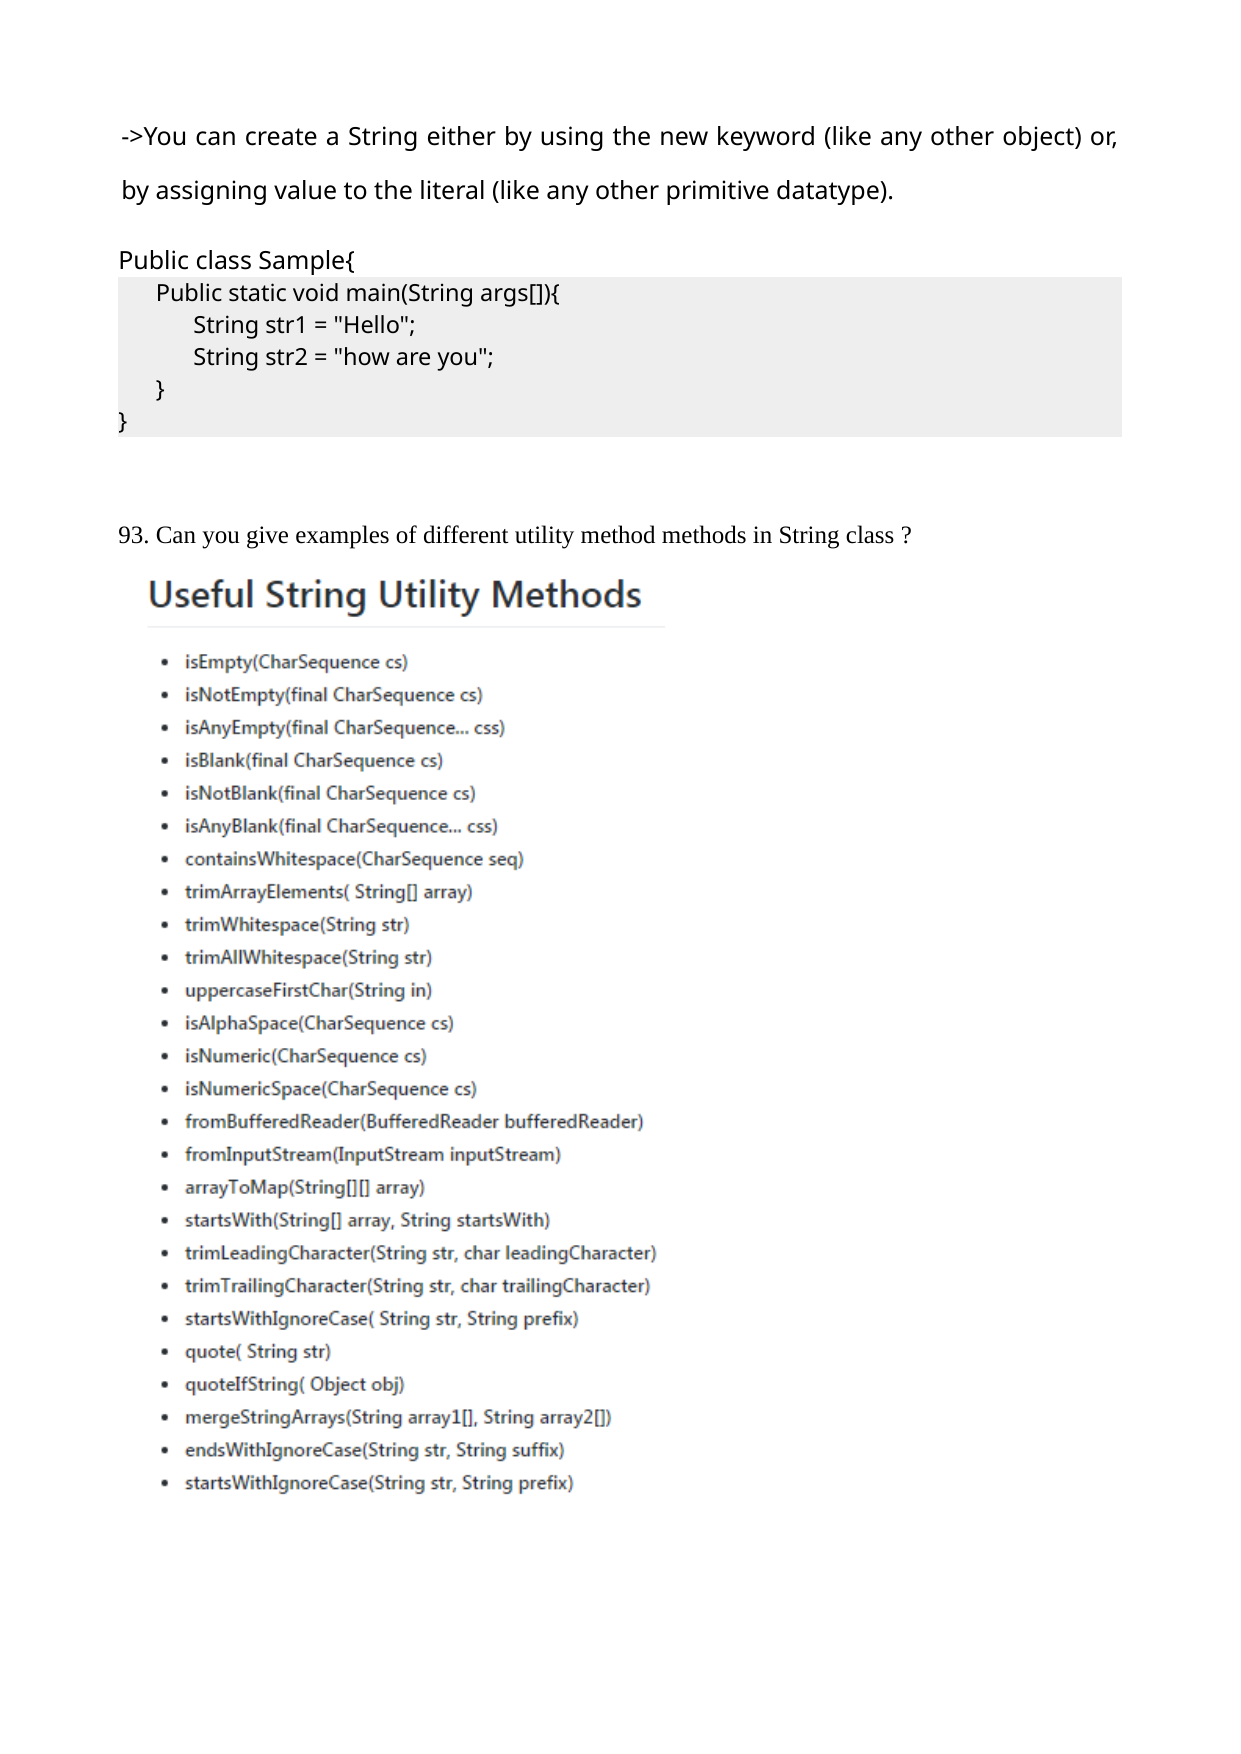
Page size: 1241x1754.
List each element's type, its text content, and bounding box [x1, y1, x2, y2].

text } [118, 405, 1122, 437]
picture [118, 567, 665, 1502]
text ->You can create a String either by using the new keyword (like any other object) or, by assigning value to the literal (like any other primitive datatype). [121, 118, 1119, 207]
text } [118, 373, 1122, 405]
text Public static void main(String args[]){ [118, 277, 1122, 309]
text String str2 = "how are you"; [118, 341, 1122, 373]
text String str1 = "Hello"; [118, 309, 1122, 341]
text 93. Can you give examples of different utility method methods in String class ? [118, 520, 1122, 549]
text Public class Sample{ [118, 243, 1122, 277]
